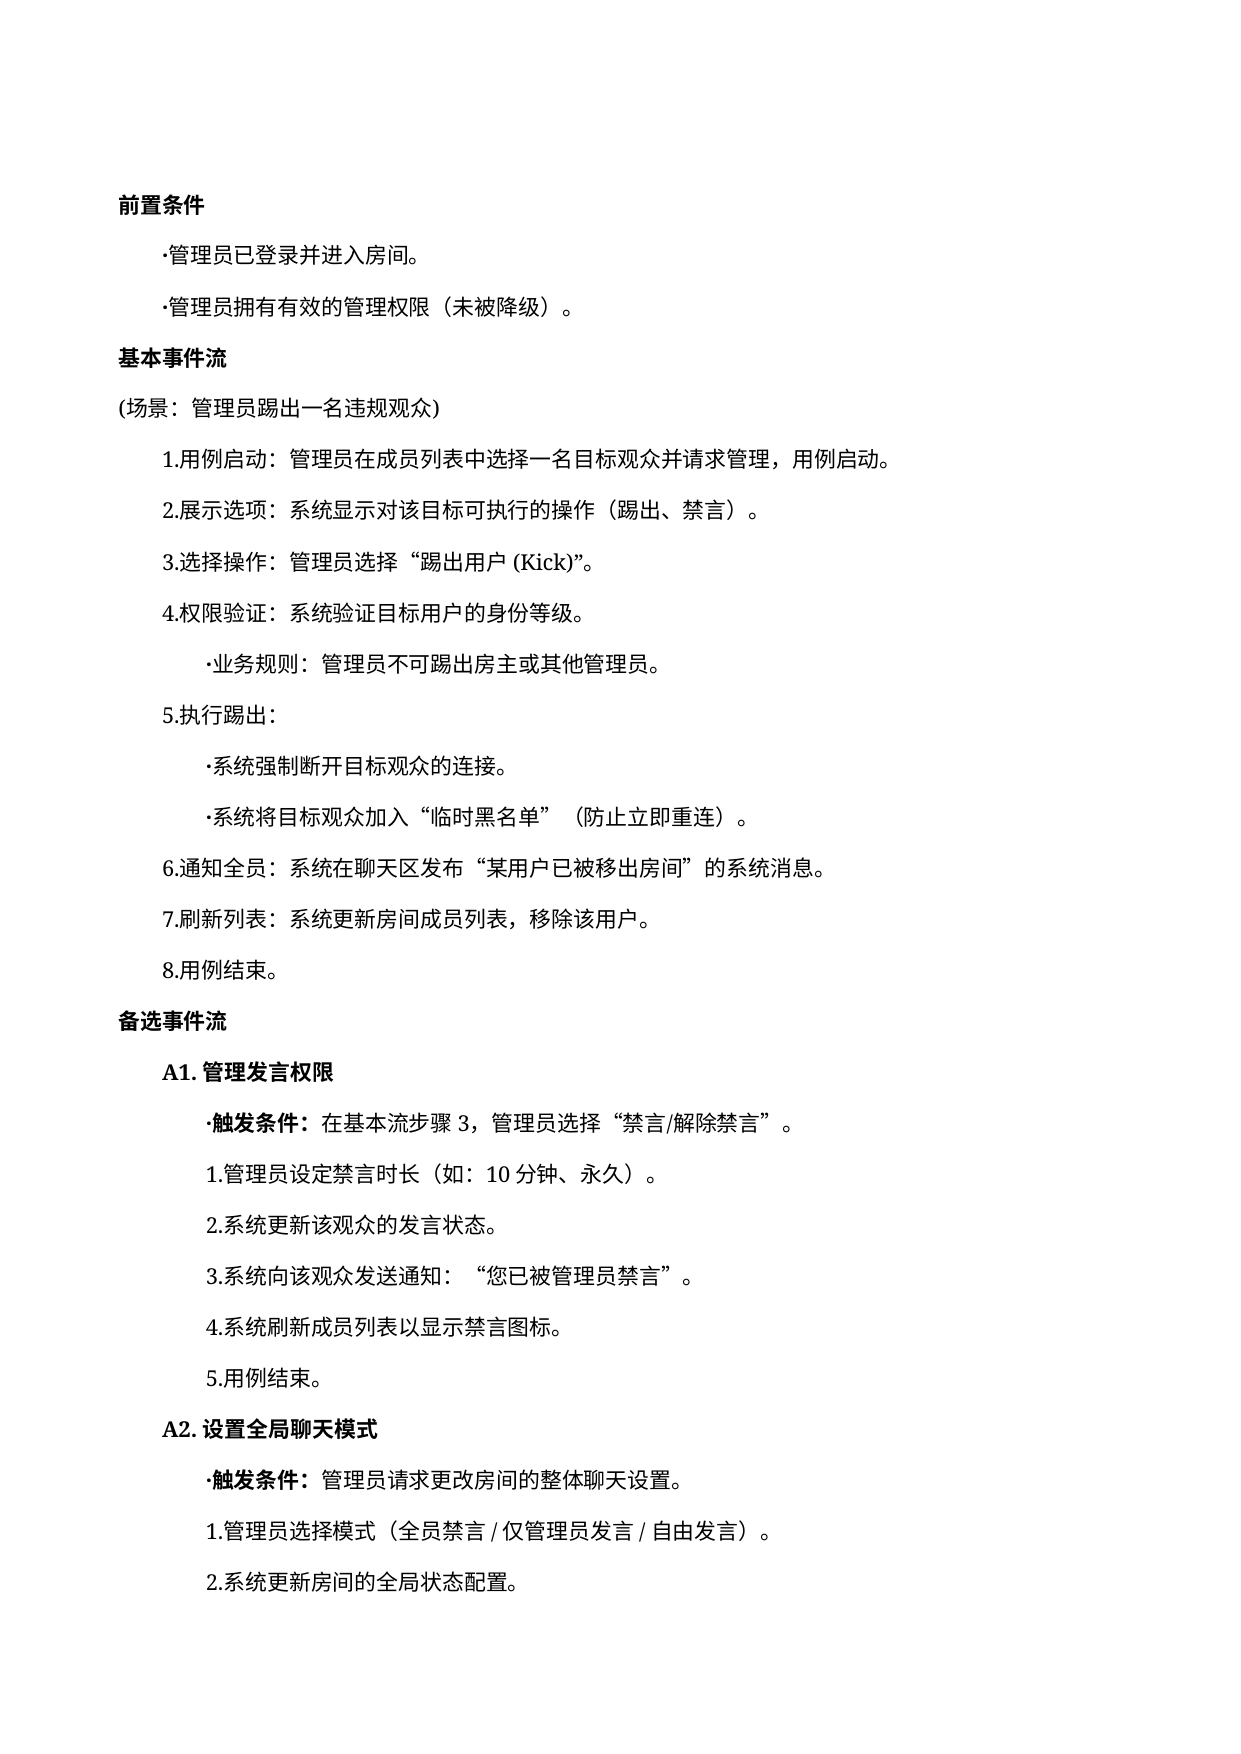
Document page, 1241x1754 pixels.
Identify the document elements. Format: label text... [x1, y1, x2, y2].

text 5.用例结束。 [118, 1361, 1122, 1393]
text ·系统强制断开目标观众的连接。 [118, 749, 1122, 780]
text 2.系统更新该观众的发言状态。 [118, 1208, 1122, 1239]
text (场景：管理员踢出一名违规观众) [118, 391, 1122, 423]
text 4.系统刷新成员列表以显示禁言图标。 [118, 1310, 1122, 1342]
text 3.选择操作：管理员选择“踢出用户 (Kick)”。 [118, 544, 1122, 576]
text ·系统将目标观众加入“临时黑名单”（防止立即重连）。 [118, 800, 1122, 831]
text 8.用例结束。 [118, 953, 1122, 984]
text ·管理员已登录并进入房间。 [118, 238, 1122, 270]
text ·触发条件：管理员请求更改房间的整体聊天设置。 [118, 1463, 1122, 1495]
text 2.展示选项：系统显示对该目标可执行的操作（踢出、禁言）。 [118, 493, 1122, 525]
text 1.管理员选择模式（全员禁言 / 仅管理员发言 / 自由发言）。 [118, 1514, 1122, 1546]
text 备选事件流 [118, 1004, 1122, 1036]
text 基本事件流 [118, 341, 1122, 372]
text 1.管理员设定禁言时长（如：10分钟、永久）。 [118, 1157, 1122, 1188]
text ·触发条件：在基本流步骤 3，管理员选择“禁言/解除禁言”。 [118, 1106, 1122, 1137]
text 5.执行踢出： [118, 698, 1122, 729]
text A1. 管理发言权限 [118, 1055, 1122, 1086]
text 1.用例启动：管理员在成员列表中选择一名目标观众并请求管理，用例启动。 [118, 442, 1122, 474]
text 2.系统更新房间的全局状态配置。 [118, 1565, 1122, 1597]
text A2. 设置全局聊天模式 [118, 1412, 1122, 1444]
text 3.系统向该观众发送通知：“您已被管理员禁言”。 [118, 1259, 1122, 1291]
text 4.权限验证：系统验证目标用户的身份等级。 [118, 596, 1122, 627]
text 6.通知全员：系统在聊天区发布“某用户已被移出房间”的系统消息。 [118, 851, 1122, 882]
text ·业务规则：管理员不可踢出房主或其他管理员。 [118, 647, 1122, 678]
text ·管理员拥有有效的管理权限（未被降级）。 [118, 289, 1122, 321]
text 前置条件 [118, 188, 1122, 219]
text 7.刷新列表：系统更新房间成员列表，移除该用户。 [118, 902, 1122, 933]
